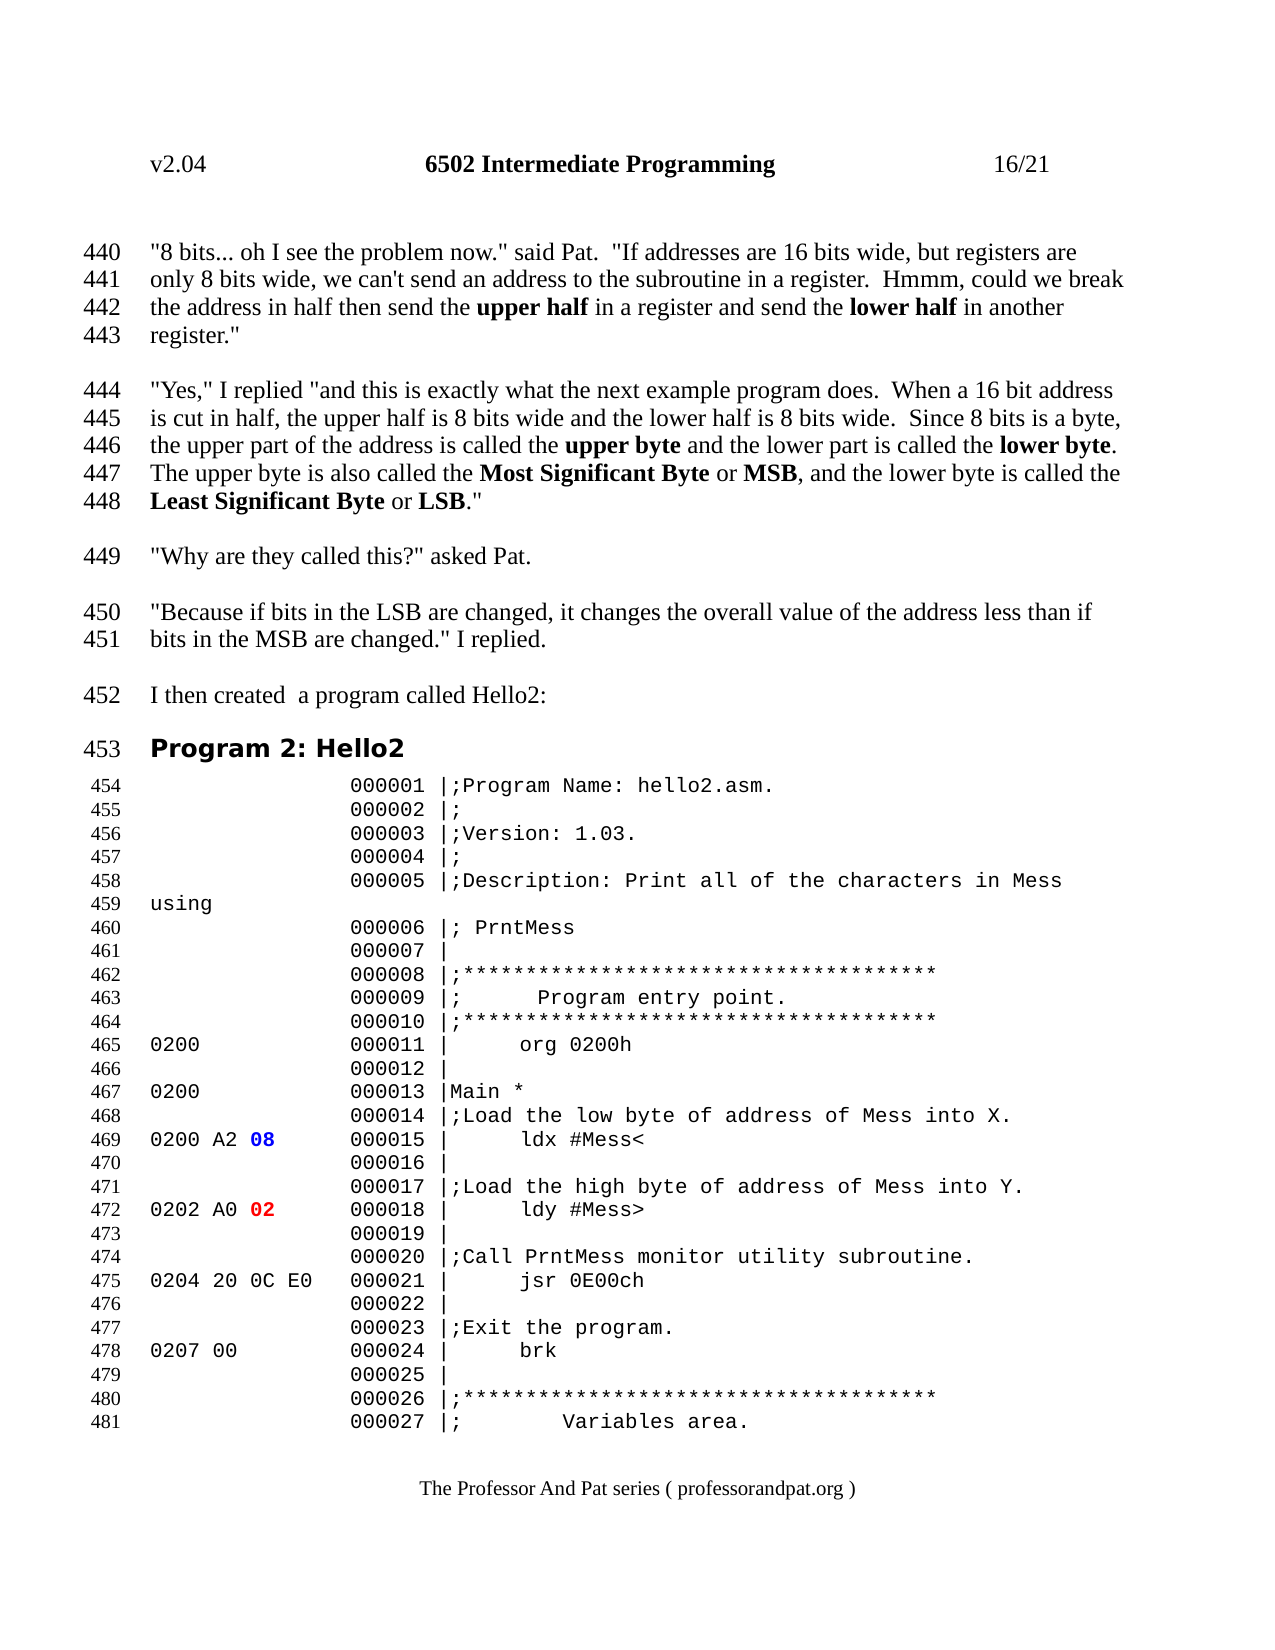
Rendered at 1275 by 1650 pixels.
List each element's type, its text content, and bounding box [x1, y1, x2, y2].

text 000027 |; Variables area. [150, 1411, 1125, 1435]
text 000005 |;Description: Print all of the characters in Mess using [150, 870, 1125, 917]
text I then created a program called Hello2: [150, 681, 1125, 709]
text 000001 |;Program Name: hello2.asm. [150, 776, 1125, 799]
text 000004 |; [150, 846, 1125, 870]
text "Why are they called this?" asked Pat. [150, 542, 1125, 570]
text "Yes," I replied "and this is exactly what the next example program does. When a 16 bit address is cut in half, the upper half is 8 bits wide and the lower half is 8 bits wide. Since 8 bits is a byte, the upper part of the address is called the upper byte and the lower part is called the lower byte. The upper byte is also called the Most Significant Byte or MSB, and the lower byte is called the Least Significant Byte or LSB." [150, 376, 1125, 515]
text 0200 A2 08 000015 | ldx #Mess< [150, 1129, 1125, 1152]
text 000010 |;************************************** [150, 1011, 1125, 1034]
text 000025 | [150, 1364, 1125, 1388]
text 000022 | [150, 1293, 1125, 1317]
text 000009 |; Program entry point. [150, 987, 1125, 1011]
text 000007 | [150, 940, 1125, 964]
text 000002 |; [150, 799, 1125, 823]
text 0204 20 0C E0 000021 | jsr 0E00ch [150, 1270, 1125, 1293]
text 000019 | [150, 1223, 1125, 1246]
text 0202 A0 02 000018 | ldy #Mess> [150, 1199, 1125, 1223]
subtitle Program 2: Hello2 [150, 734, 1125, 763]
text 000008 |;************************************** [150, 964, 1125, 987]
text 000023 |;Exit the program. [150, 1317, 1125, 1341]
text "Because if bits in the LSB are changed, it changes the overall value of the address less than if bits in the MSB are changed." I replied. [150, 598, 1125, 653]
text 000026 |;************************************** [150, 1388, 1125, 1411]
text 000017 |;Load the high byte of address of Mess into Y. [150, 1176, 1125, 1199]
text 000012 | [150, 1058, 1125, 1082]
text 0200 000013 |Main * [150, 1082, 1125, 1105]
text 0207 00 000024 | brk [150, 1341, 1125, 1364]
text 000020 |;Call PrntMess monitor utility subroutine. [150, 1246, 1125, 1270]
text "8 bits... oh I see the problem now." said Pat. "If addresses are 16 bits wide, but registers are only 8 bits wide, we can't send an address to the subroutine in a register. Hmmm, could we break the address in half then send the upper half in a register and send the lower half in another register." [150, 238, 1125, 348]
text 0200 000011 | org 0200h [150, 1034, 1125, 1058]
text 000016 | [150, 1152, 1125, 1176]
text 000006 |; PrntMess [150, 917, 1125, 940]
text 000014 |;Load the low byte of address of Mess into X. [150, 1105, 1125, 1129]
text 000003 |;Version: 1.03. [150, 823, 1125, 846]
